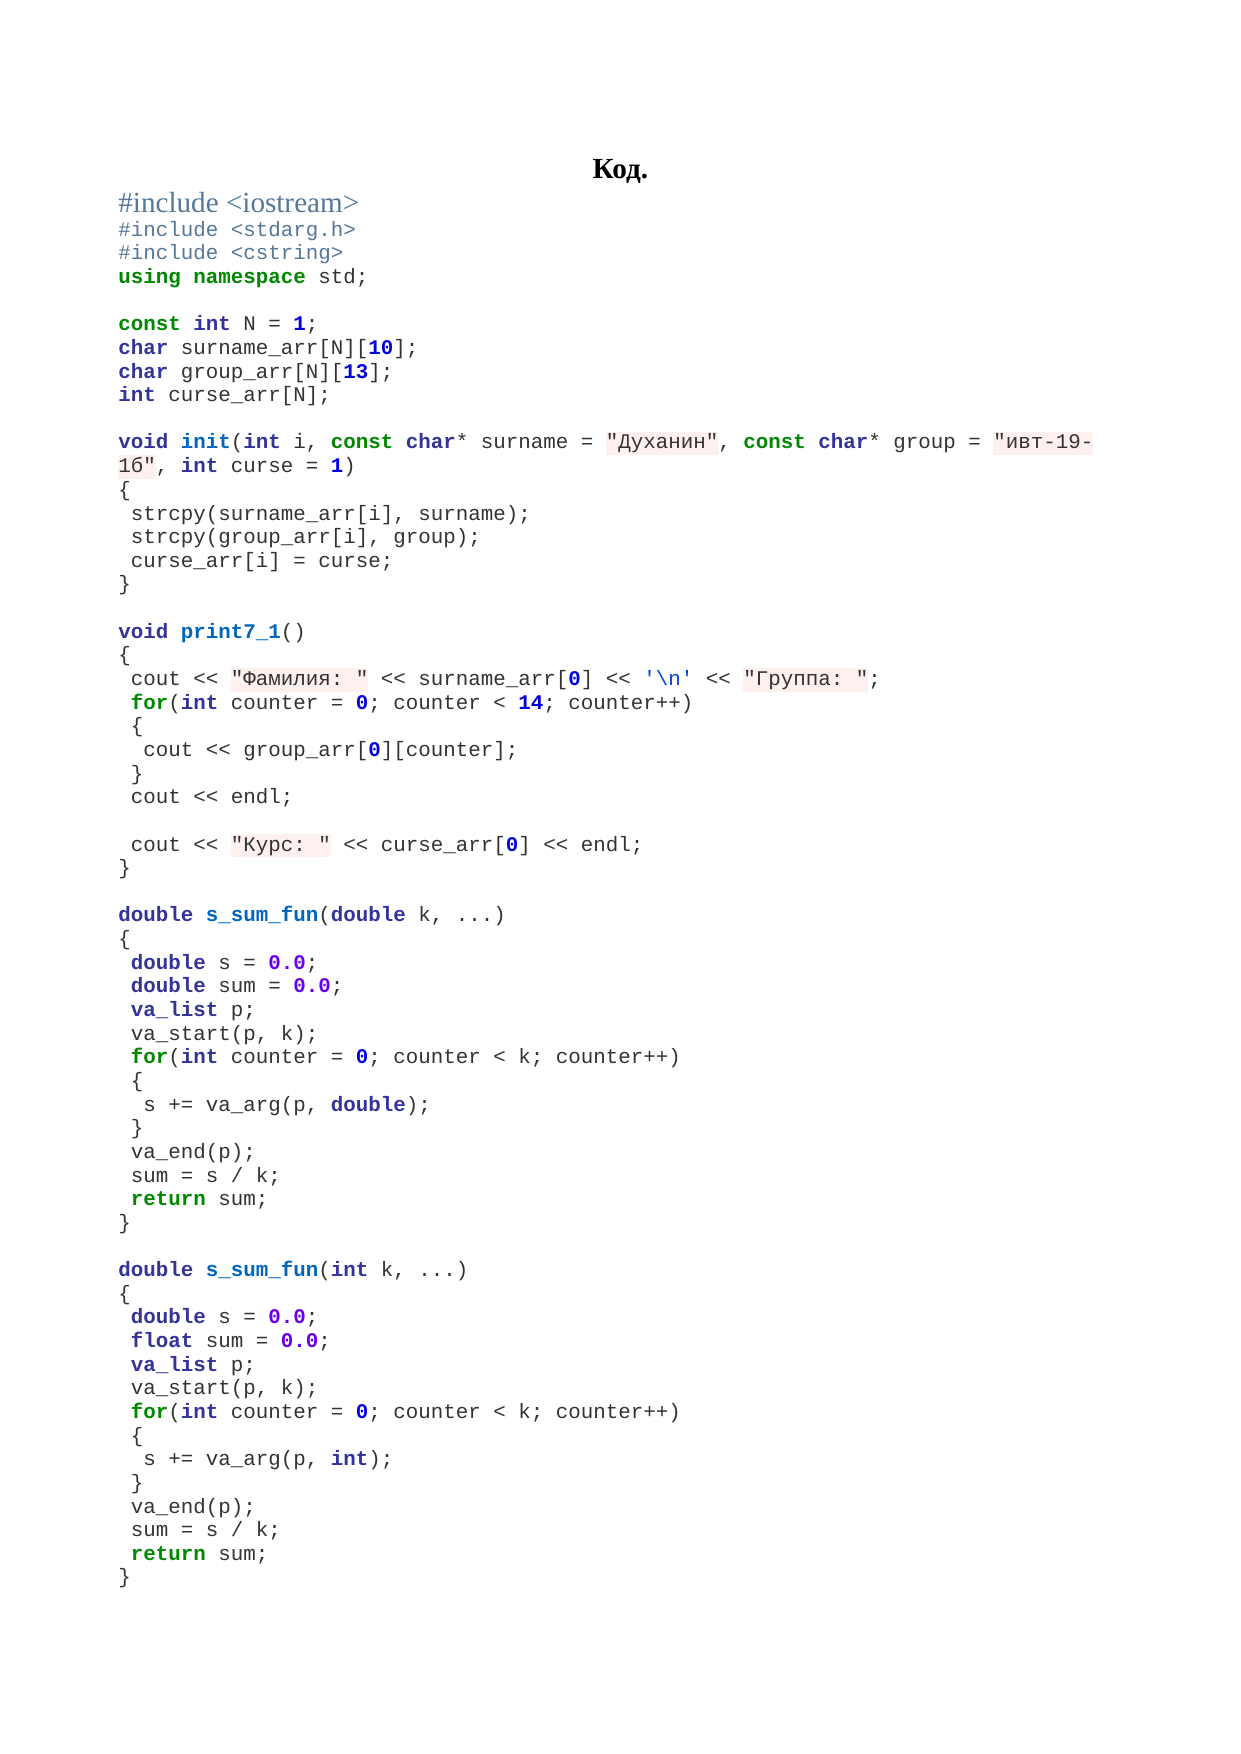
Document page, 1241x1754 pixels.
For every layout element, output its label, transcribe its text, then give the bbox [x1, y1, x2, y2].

text va_end(p); [118, 1141, 1122, 1164]
text } [118, 1472, 1122, 1496]
text const int N = 1; [118, 313, 1122, 337]
text } [118, 1212, 1122, 1236]
text va_list p; [118, 999, 1122, 1023]
text return sum; [118, 1188, 1122, 1212]
text curse_arr[i] = curse; [118, 550, 1122, 573]
text cout << "Фамилия: " << surname_arr[0] << '\n' << "Группа: "; [118, 668, 1122, 692]
text cout << "Курс: " << curse_arr[0] << endl; [118, 833, 1122, 857]
text void print7_1() [118, 621, 1122, 644]
text { [118, 1283, 1122, 1306]
text double s = 0.0; [118, 952, 1122, 975]
text char group_arr[N][13]; [118, 361, 1122, 384]
text { [118, 479, 1122, 502]
text } [118, 857, 1122, 881]
text double s_sum_fun(int k, ...) [118, 1259, 1122, 1283]
text #include <cstring> [118, 242, 1122, 266]
text #include <iostream> [118, 185, 1122, 219]
text { [118, 928, 1122, 952]
text #include <stdarg.h> [118, 219, 1122, 242]
text double s = 0.0; [118, 1306, 1122, 1330]
text cout << endl; [118, 786, 1122, 810]
text int curse_arr[N]; [118, 384, 1122, 408]
text va_list p; [118, 1354, 1122, 1377]
text cout << group_arr[0][counter]; [118, 739, 1122, 763]
text Код. [118, 152, 1122, 185]
text float sum = 0.0; [118, 1330, 1122, 1354]
text char surname_arr[N][10]; [118, 337, 1122, 361]
text } [118, 1117, 1122, 1141]
text for(int counter = 0; counter < k; counter++) [118, 1046, 1122, 1070]
text double s_sum_fun(double k, ...) [118, 904, 1122, 928]
text } [118, 763, 1122, 786]
text using namespace std; [118, 266, 1122, 290]
text s += va_arg(p, double); [118, 1094, 1122, 1117]
text } [118, 573, 1122, 597]
text { [118, 644, 1122, 668]
text { [118, 1070, 1122, 1094]
text void init(int i, const char* surname = "Духанин", const char* group = "ивт-19-1б", int curse = 1) [118, 432, 1122, 479]
text strcpy(surname_arr[i], surname); [118, 502, 1122, 526]
text for(int counter = 0; counter < 14; counter++) [118, 692, 1122, 715]
text double sum = 0.0; [118, 975, 1122, 999]
text { [118, 1425, 1122, 1448]
text for(int counter = 0; counter < k; counter++) [118, 1401, 1122, 1425]
text sum = s / k; [118, 1519, 1122, 1543]
text strcpy(group_arr[i], group); [118, 526, 1122, 550]
text { [118, 715, 1122, 739]
text sum = s / k; [118, 1164, 1122, 1188]
text return sum; [118, 1543, 1122, 1567]
text } [118, 1567, 1122, 1590]
text va_start(p, k); [118, 1377, 1122, 1401]
text va_start(p, k); [118, 1023, 1122, 1046]
text va_end(p); [118, 1496, 1122, 1519]
text s += va_arg(p, int); [118, 1448, 1122, 1472]
